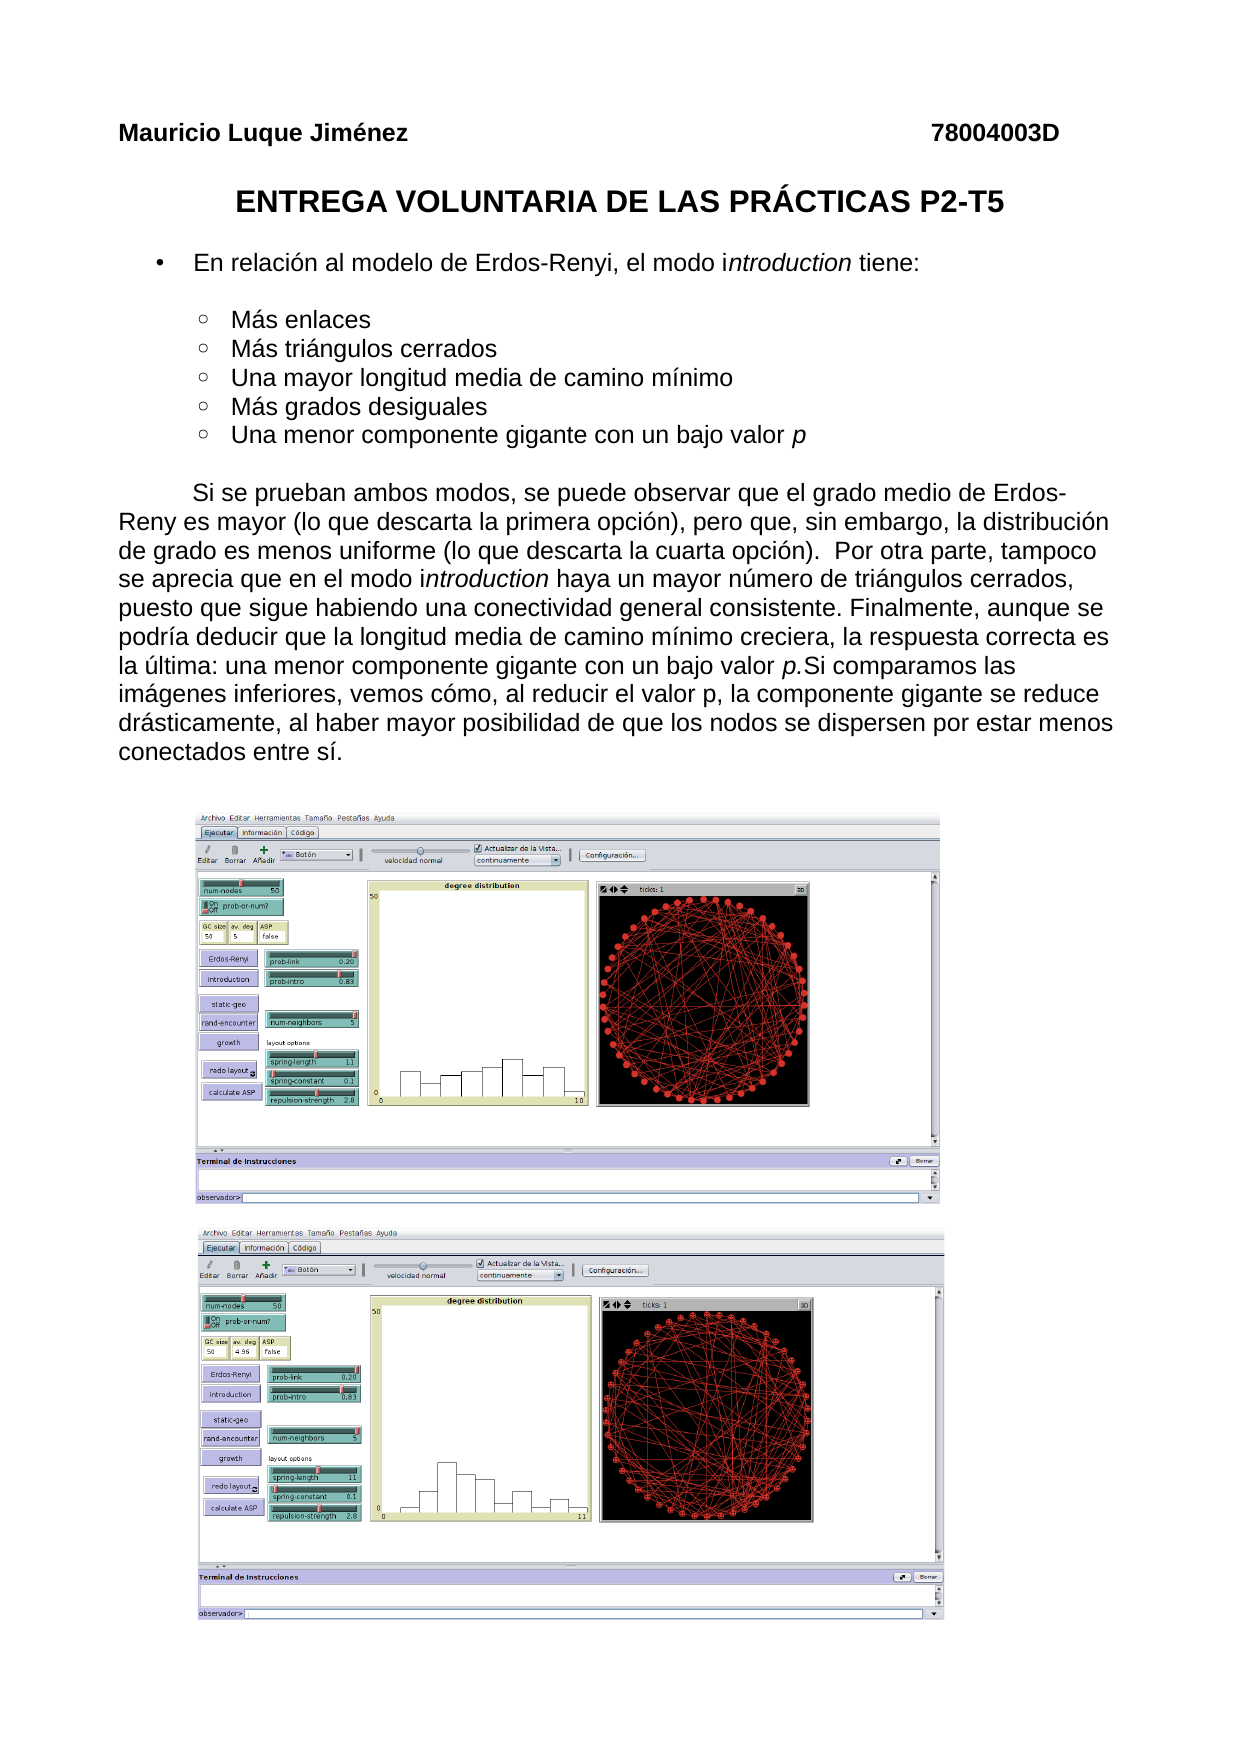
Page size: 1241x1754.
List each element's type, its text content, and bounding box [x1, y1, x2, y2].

list Más enlaces [193, 305, 1122, 334]
list En relación al modelo de Erdos-Renyi, el modo introduction tiene: [156, 247, 1122, 276]
list Una mayor longitud media de camino mínimo [193, 363, 1122, 392]
list Más grados desiguales [193, 392, 1122, 421]
text Si se prueban ambos modos, se puede observar que el grado medio de Erdos-Reny es mayor (lo que descarta la primera opción), pero que, sin embargo, la distribución de grado es menos uniforme (lo que descarta la cuarta opción). Por otra parte, tampoco se aprecia que en el modo introduction haya un mayor número de triángulos cerrados, puesto que sigue habiendo una conectividad general consistente. Finalmente, aunque se podría deducir que la longitud media de camino mínimo creciera, la respuesta correcta es la última: una menor componente gigante con un bajo valor p.Si comparamos las imágenes inferiores, vemos cómo, al reducir el valor p, la componente gigante se reduce drásticamente, al haber mayor posibilidad de que los nodos se dispersen por estar menos conectados entre sí. [118, 478, 1122, 766]
picture [195, 812, 940, 1204]
list Más triángulos cerrados [193, 334, 1122, 363]
text ENTREGA VOLUNTARIA DE LAS PRÁCTICAS P2-T5 [118, 183, 1122, 219]
list Una menor componente gigante con un bajo valor p [193, 421, 1122, 449]
text Mauricio Luque Jiménez 78004003D [118, 118, 1122, 147]
picture [197, 1227, 945, 1620]
